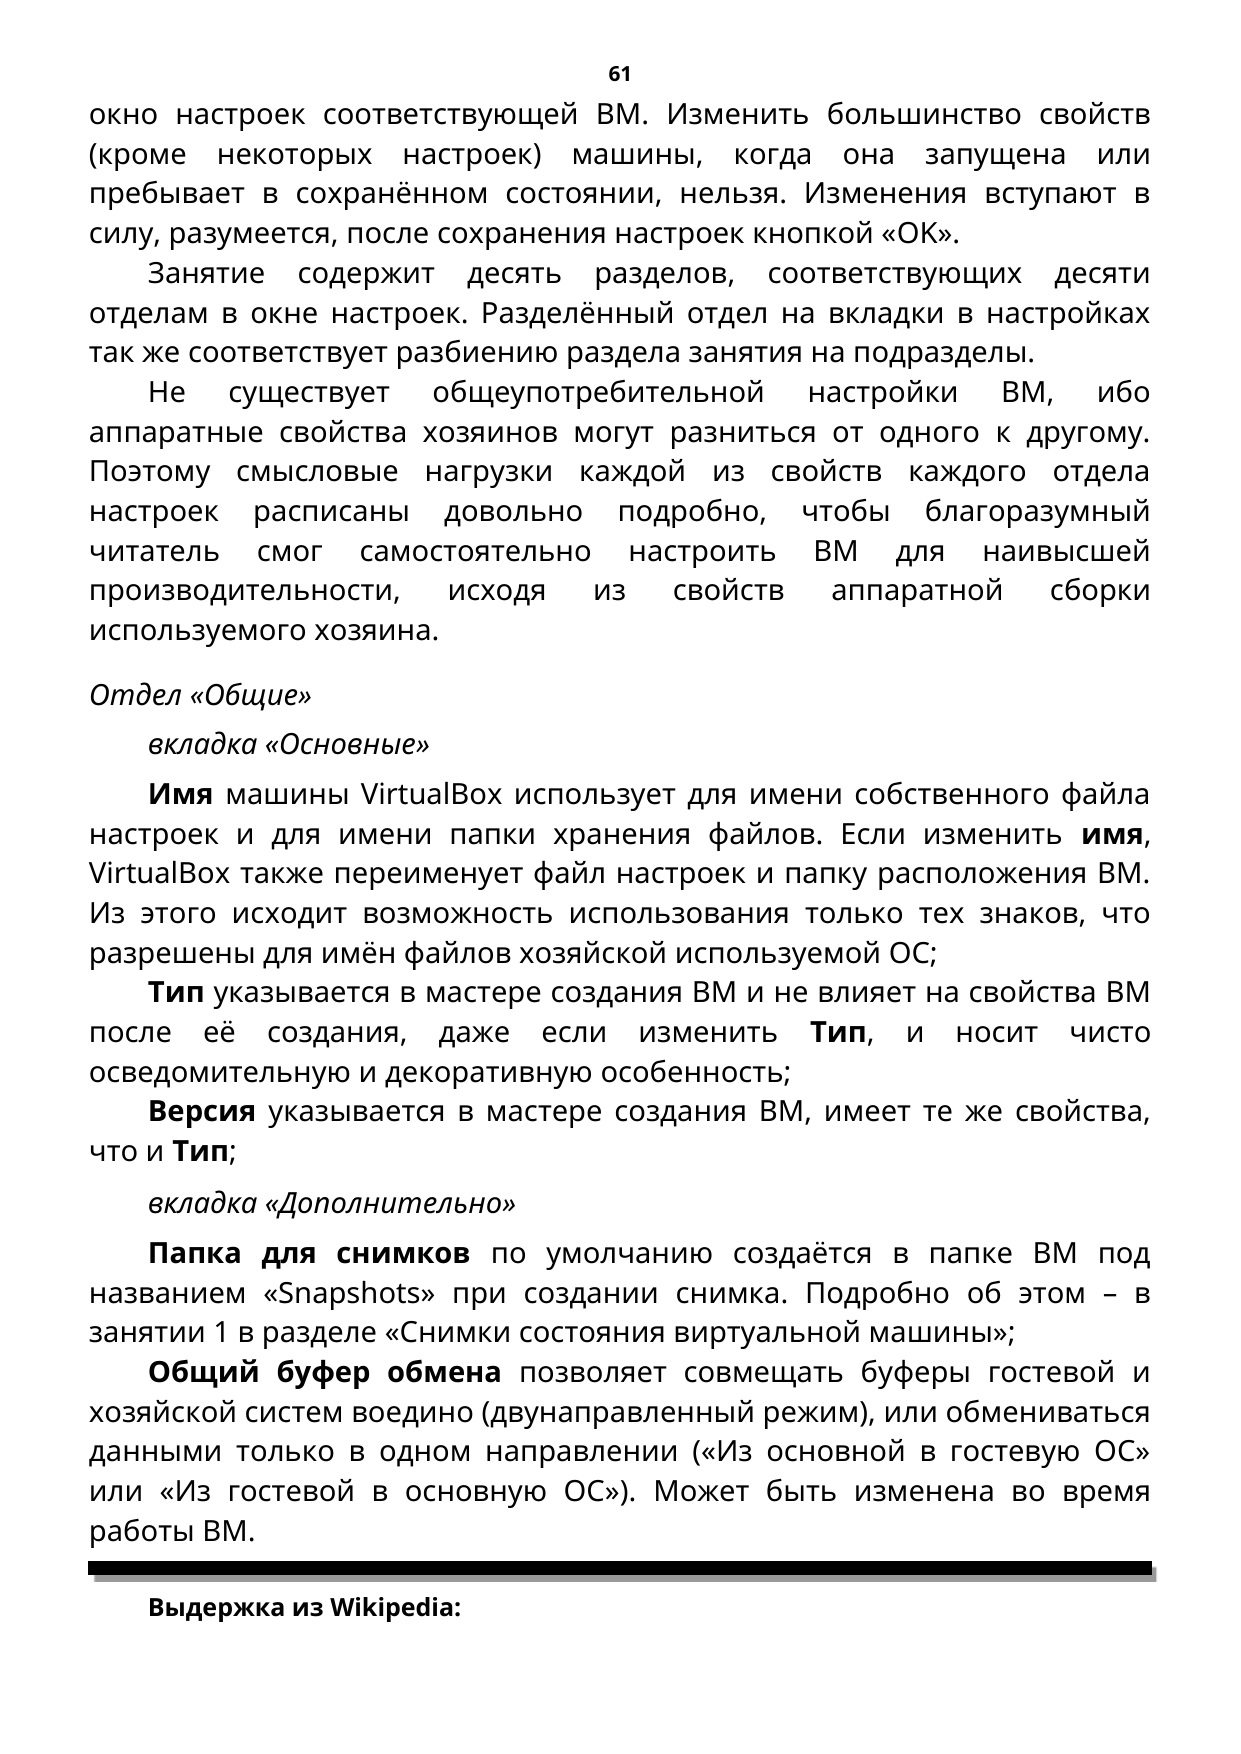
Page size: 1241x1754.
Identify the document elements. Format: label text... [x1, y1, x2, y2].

subtitle вкладка «Основные» [89, 724, 1152, 763]
text Тип указывается в мастере создания ВМ и не влияет на свойства ВМ после её создания, даже если изменить Тип, и носит чисто осведомительную и декоративную особенность; [89, 972, 1152, 1091]
text Занятие содержит десять разделов, соответствующих десяти отделам в окне настроек. Разделённый отдел на вкладки в настройках так же соответствует разбиению раздела занятия на подразделы. [89, 252, 1152, 371]
text окно настроек соответствующей ВМ. Изменить большинство свойств (кроме некоторых настроек) машины, когда она запущена или пребывает в сохранённом состоянии, нельзя. Изменения вступают в силу, разумеется, после сохранения настроек кнопкой «OK». [89, 93, 1152, 252]
text Имя машины VirtualBox использует для имени собственного файла настроек и для имени папки хранения файлов. Если изменить имя, VirtualBox также переименует файл настроек и папку расположения ВМ. Из этого исходит возможность использования только тех знаков, что разрешены для имён файлов хозяйской используемой ОС; [89, 773, 1152, 972]
text Выдержка из Wikipedia: [89, 1589, 1152, 1623]
text Версия указывается в мастере создания ВМ, имеет те же свойства, что и Тип; [89, 1091, 1152, 1170]
subtitle вкладка «Дополнительно» [89, 1183, 1152, 1222]
subtitle Отдел «Общие» [89, 674, 1152, 714]
text Не существует общеупотребительной настройки ВМ, ибо аппаратные свойства хозяинов могут разниться от одного к другому. Поэтому смысловые нагрузки каждой из свойств каждого отдела настроек расписаны довольно подробно, чтобы благоразумный читатель смог самостоятельно настроить ВМ для наивысшей производительности, исходя из свойств аппаратной сборки используемого хозяина. [89, 371, 1152, 649]
text Папка для снимков по умолчанию создаётся в папке ВМ под названием «Snapshots» при создании снимка. Подробно об этом – в занятии 1 в разделе «Снимки состояния виртуальной машины»; [89, 1232, 1152, 1351]
text Общий буфер обмена позволяет совмещать буферы гостевой и хозяйской систем воедино (двунаправленный режим), или обмениваться данными только в одном направлении («Из основной в гостевую ОС» или «Из гостевой в основную ОС»). Может быть изменена во время работы ВМ. [89, 1351, 1152, 1550]
